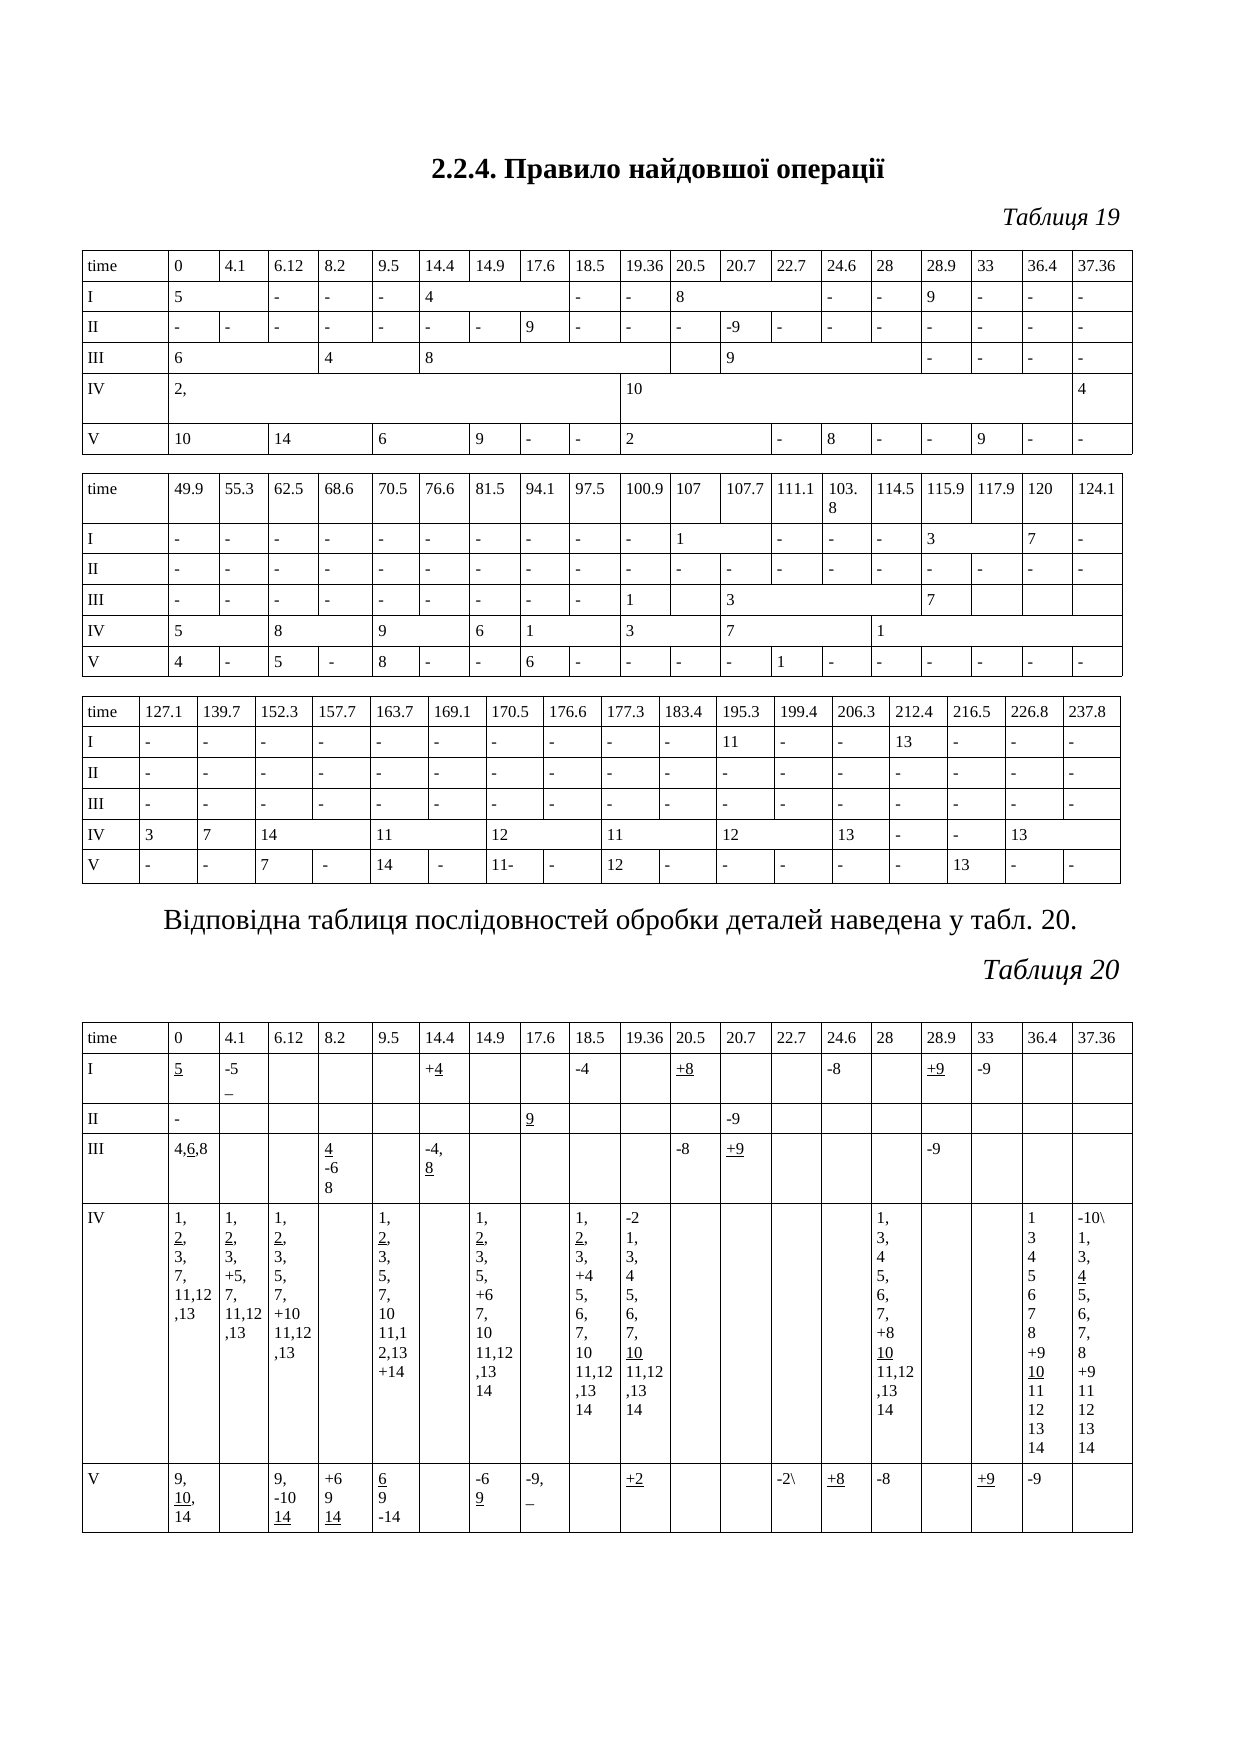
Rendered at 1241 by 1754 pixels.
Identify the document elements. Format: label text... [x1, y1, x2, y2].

table_cell - [420, 312, 469, 342]
table_cell 5 [169, 282, 268, 311]
table_cell - [470, 524, 520, 553]
table_header 28.9 [922, 251, 971, 281]
table_cell 9, 10, 14 [169, 1464, 219, 1532]
table_cell - [660, 850, 716, 883]
table_cell +2 [621, 1464, 670, 1532]
table_cell [373, 1054, 419, 1103]
table_cell - [660, 758, 716, 788]
table_cell -9 [721, 312, 771, 342]
table_cell V [83, 424, 168, 453]
table_cell - [721, 554, 771, 584]
table_cell - [823, 647, 871, 676]
table_cell - [1006, 850, 1063, 883]
table_header 28 [872, 251, 921, 281]
table_cell [772, 1104, 821, 1133]
table_cell - [140, 850, 197, 883]
table_header 19.36 [621, 1023, 670, 1053]
table_header 22.7 [772, 251, 821, 281]
table_cell - [833, 727, 889, 757]
table_cell - [721, 647, 771, 676]
table_cell - [775, 850, 832, 883]
table_cell 6 [169, 343, 318, 373]
table_cell - [621, 554, 670, 584]
table_cell - [1073, 424, 1132, 453]
table_cell - [521, 424, 569, 453]
table_cell - [948, 727, 1005, 757]
table_cell - [521, 524, 569, 553]
table_cell -4, 8 [420, 1134, 469, 1202]
table_cell - [371, 789, 428, 818]
table_cell 3 [721, 585, 921, 615]
table_header 49.9 [169, 474, 219, 523]
table_cell - [775, 789, 832, 818]
table_cell [1023, 1104, 1072, 1133]
table_cell - [269, 524, 318, 553]
table_cell -9 [1023, 1464, 1072, 1532]
table_cell 2, [169, 374, 620, 423]
table_cell - [544, 850, 601, 883]
table_header 183.4 [660, 697, 716, 726]
table_cell [1073, 1054, 1132, 1103]
table_cell 1 [621, 585, 670, 615]
table_header 115.9 [922, 474, 971, 523]
table_cell [621, 1104, 670, 1133]
table_header 22.7 [772, 1023, 821, 1053]
table_header 111.1 [772, 474, 822, 523]
table_cell 13 [948, 850, 1005, 883]
table_cell - [373, 524, 419, 553]
table_cell 5 [169, 616, 268, 646]
table_header 4.1 [220, 1023, 268, 1053]
table_cell [521, 1204, 569, 1463]
table_cell [420, 1204, 469, 1463]
table_header 237.8 [1064, 697, 1120, 726]
table_cell [972, 1134, 1022, 1202]
table_header 157.7 [313, 697, 370, 726]
table_header 4.1 [220, 251, 268, 281]
table_cell - [570, 424, 620, 453]
table_cell - [1023, 282, 1072, 311]
table_cell 14 [371, 850, 428, 883]
table_cell [420, 1104, 469, 1133]
table_cell - [822, 312, 871, 342]
table_cell - [872, 282, 921, 311]
table_cell - [872, 647, 921, 676]
table_header 0 [169, 251, 219, 281]
table_cell - [140, 789, 197, 818]
table_header 124.1 [1073, 474, 1122, 523]
table_cell [269, 1054, 318, 1103]
table_cell - [140, 727, 197, 757]
table_cell - [972, 554, 1022, 584]
table_header 14.9 [470, 251, 520, 281]
table_cell - [521, 585, 569, 615]
table_cell [922, 1104, 971, 1133]
table_header 28.9 [922, 1023, 971, 1053]
table_cell - [198, 789, 255, 818]
table_header 14.9 [470, 1023, 520, 1053]
table_cell [972, 1204, 1022, 1463]
table_cell - [621, 282, 670, 311]
table_cell - [487, 758, 543, 788]
table_cell 9 [922, 282, 971, 311]
table_cell 8 [822, 424, 871, 453]
table_cell 4 [420, 282, 569, 311]
table_cell 7 [721, 616, 871, 646]
table_header 70.5 [373, 474, 419, 523]
table_cell I [83, 282, 168, 311]
table_header time [83, 697, 139, 726]
table_cell - [470, 647, 520, 676]
table_cell [671, 343, 720, 373]
table_cell - [1064, 789, 1120, 818]
table_cell - [169, 554, 219, 584]
table_cell - [544, 789, 601, 818]
table_cell - [313, 789, 370, 818]
table_cell 11 [717, 727, 774, 757]
table_cell - [269, 282, 318, 311]
table_cell 6 [470, 616, 520, 646]
table_cell 8 [420, 343, 670, 373]
table_cell 11- [487, 850, 543, 883]
table_cell - [487, 727, 543, 757]
table_header 37.36 [1073, 251, 1132, 281]
table_cell [721, 1464, 771, 1532]
text Таблиця 20 [118, 952, 1122, 986]
table_cell - [570, 554, 620, 584]
table_cell - [671, 312, 720, 342]
table_cell - [602, 727, 659, 757]
table_cell [721, 1054, 771, 1103]
table_cell 1, 2, 3, 5, 7, +10 11,12,13 [269, 1204, 318, 1463]
table_cell -8 [671, 1134, 720, 1202]
table_cell - [822, 282, 871, 311]
table_header 152.3 [256, 697, 312, 726]
table_cell 1 [772, 647, 822, 676]
table_cell - [922, 554, 971, 584]
table_header 14.4 [420, 251, 469, 281]
table_cell 5 [269, 647, 318, 676]
table_cell 1, 2, 3, 7, 11,12,13 [169, 1204, 219, 1463]
table_cell - [169, 1104, 219, 1133]
table_header 176.6 [544, 697, 601, 726]
table_header 103.8 [823, 474, 871, 523]
table_cell [671, 1104, 720, 1133]
table_cell - [671, 647, 720, 676]
table_cell - [621, 647, 670, 676]
table_cell 8 [671, 282, 821, 311]
table_cell [671, 585, 720, 615]
table_cell +9 [721, 1134, 771, 1202]
table_header 19.36 [621, 251, 670, 281]
table_header 20.7 [721, 251, 771, 281]
table_cell - [570, 312, 620, 342]
table_cell - [972, 282, 1022, 311]
table_cell - [220, 585, 268, 615]
table_cell - [313, 758, 370, 788]
table_cell +8 [671, 1054, 720, 1103]
table_cell - [823, 554, 871, 584]
table_cell - [269, 312, 318, 342]
table_cell 11 [371, 820, 486, 849]
table_cell [872, 1054, 921, 1103]
table_cell - [922, 424, 971, 453]
table_cell 4,6,8 [169, 1134, 219, 1202]
table_cell - [420, 585, 469, 615]
table_cell 14 [269, 424, 372, 453]
table_cell - [319, 647, 372, 676]
table_header time [83, 251, 168, 281]
table_header 206.3 [833, 697, 889, 726]
table_cell - [972, 343, 1022, 373]
table_cell - [371, 727, 428, 757]
table_cell [922, 1204, 971, 1463]
table_cell - [570, 524, 620, 553]
table_cell - [1073, 282, 1132, 311]
table_cell 9 [972, 424, 1022, 453]
table_header 163.7 [371, 697, 428, 726]
table_cell - [872, 524, 921, 553]
table_cell [1023, 1054, 1072, 1103]
table_cell [319, 1104, 372, 1133]
table_cell [972, 1104, 1022, 1133]
table_header 8.2 [319, 251, 372, 281]
table_cell - [256, 789, 312, 818]
table_cell - [1006, 789, 1063, 818]
table_cell - [948, 789, 1005, 818]
table_cell 4 [1073, 374, 1132, 423]
table_cell [922, 1464, 971, 1532]
table_cell III [83, 789, 139, 818]
table_cell -4 [570, 1054, 620, 1103]
table_cell 1, 3, 4 5, 6, 7, +8 10 11,12,13 14 [872, 1204, 921, 1463]
table_cell 13 [1006, 820, 1120, 849]
table_cell - [373, 585, 419, 615]
table_cell 7 [198, 820, 255, 849]
table_cell 6 9 -14 [373, 1464, 419, 1532]
table_cell - [373, 312, 419, 342]
table_cell - [890, 789, 947, 818]
table_cell - [1006, 727, 1063, 757]
table_header 36.4 [1023, 1023, 1072, 1053]
table_cell - [890, 820, 947, 849]
table_header 97.5 [570, 474, 620, 523]
table_cell - [671, 554, 720, 584]
table_cell 8 [373, 647, 419, 676]
table_cell -9 [721, 1104, 771, 1133]
table_header 100.9 [621, 474, 670, 523]
table_cell 5 [169, 1054, 219, 1103]
table_header 81.5 [470, 474, 520, 523]
table_cell II [83, 312, 168, 342]
table_cell - [420, 647, 469, 676]
table_header 195.3 [717, 697, 774, 726]
table_cell - [220, 554, 268, 584]
table_cell - [198, 727, 255, 757]
table_cell 6 [521, 647, 569, 676]
table_header 9.5 [373, 1023, 419, 1053]
table_cell [822, 1134, 871, 1202]
table_header 216.5 [948, 697, 1005, 726]
table_cell [570, 1134, 620, 1202]
table_cell [269, 1134, 318, 1202]
table_cell [721, 1204, 771, 1463]
table_cell II [83, 758, 139, 788]
table_cell - [1023, 312, 1072, 342]
table_cell 7 [256, 850, 312, 883]
table_cell - [470, 585, 520, 615]
table_cell 1 [521, 616, 620, 646]
table_cell - [269, 554, 318, 584]
table_cell - [890, 758, 947, 788]
table_cell [772, 1134, 821, 1202]
table_cell - [1073, 647, 1122, 676]
table_cell - [319, 282, 372, 311]
table_cell [872, 1134, 921, 1202]
table_cell [972, 585, 1022, 615]
table_header 6.12 [269, 251, 318, 281]
table_cell - [775, 727, 832, 757]
table_header 107.7 [721, 474, 771, 523]
table_cell [570, 1464, 620, 1532]
table_cell II [83, 1104, 168, 1133]
table_cell [772, 1054, 821, 1103]
text Відповідна таблиця послідовностей обробки деталей наведена у табл. 20. [118, 902, 1122, 936]
table_header 114.5 [872, 474, 921, 523]
table_cell 1, 2, 3, +4 5, 6, 7, 10 11,12,13 14 [570, 1204, 620, 1463]
table_cell - [972, 647, 1022, 676]
table_cell IV [83, 616, 168, 646]
table_header 199.4 [775, 697, 832, 726]
table_cell +9 [922, 1054, 971, 1103]
table_cell - [772, 424, 821, 453]
table_cell - [972, 312, 1022, 342]
table_cell - [256, 758, 312, 788]
table_header time [83, 474, 168, 523]
table_cell - [872, 424, 921, 453]
table_cell 13 [890, 727, 947, 757]
table_header 212.4 [890, 697, 947, 726]
table_cell [1023, 1134, 1072, 1202]
table_cell - [470, 554, 520, 584]
table_cell 13 [833, 820, 889, 849]
table_cell IV [83, 374, 168, 423]
table_cell - [429, 850, 486, 883]
table_cell [822, 1204, 871, 1463]
table_cell [269, 1104, 318, 1133]
table_cell - [775, 758, 832, 788]
table_cell - [948, 758, 1005, 788]
table_cell IV [83, 1204, 168, 1463]
table_cell +8 [822, 1464, 871, 1532]
table_cell - [570, 647, 620, 676]
table_cell -2 1, 3, 4 5, 6, 7, 10 11,12,13 14 [621, 1204, 670, 1463]
table_cell +9 [972, 1464, 1022, 1532]
table_header 76.6 [420, 474, 469, 523]
table_cell - [621, 524, 670, 553]
table_cell III [83, 585, 168, 615]
table_cell - [660, 789, 716, 818]
table_cell [872, 1104, 921, 1133]
table_cell - [772, 312, 821, 342]
table_header 24.6 [822, 251, 871, 281]
table_cell - [660, 727, 716, 757]
table_header 17.6 [521, 251, 569, 281]
table_cell - [1073, 312, 1132, 342]
table_cell [220, 1134, 268, 1202]
table_cell - [198, 850, 255, 883]
table_cell - [429, 789, 486, 818]
table_cell - [373, 554, 419, 584]
table_cell 10 [169, 424, 268, 453]
table_cell -2\ [772, 1464, 821, 1532]
table_cell - [313, 727, 370, 757]
table_cell 14 [256, 820, 370, 849]
table_cell - [371, 758, 428, 788]
table_cell 9 [373, 616, 469, 646]
table_header 20.7 [721, 1023, 771, 1053]
table_cell V [83, 850, 139, 883]
table_cell - [922, 647, 971, 676]
table_cell 3 [140, 820, 197, 849]
table_cell [570, 1104, 620, 1133]
table_cell - [570, 585, 620, 615]
table_cell V [83, 647, 168, 676]
table_header 24.6 [822, 1023, 871, 1053]
table_cell 2 [621, 424, 771, 453]
table_cell - [717, 850, 774, 883]
table_cell - [1073, 524, 1122, 553]
table_cell - [890, 850, 947, 883]
table_cell [822, 1104, 871, 1133]
table_cell 12 [602, 850, 659, 883]
table_cell [621, 1054, 670, 1103]
table_cell -9, _ [521, 1464, 569, 1532]
table_cell - [319, 554, 372, 584]
table_cell - [570, 282, 620, 311]
table_cell - [1073, 554, 1122, 584]
table_cell [319, 1054, 372, 1103]
table_cell - [313, 850, 370, 883]
table_cell [373, 1134, 419, 1202]
table_cell 4 [169, 647, 219, 676]
table_cell -6 9 [470, 1464, 520, 1532]
table_cell - [373, 282, 419, 311]
table_cell - [1064, 727, 1120, 757]
table_cell - [319, 585, 372, 615]
table_cell - [220, 312, 268, 342]
table_cell - [717, 789, 774, 818]
table_cell 9, -10 14 [269, 1464, 318, 1532]
table_header 68.6 [319, 474, 372, 523]
table_header 127.1 [140, 697, 197, 726]
table_cell - [922, 312, 971, 342]
table_cell [1073, 585, 1122, 615]
table_header 94.1 [521, 474, 569, 523]
table_cell I [83, 1054, 168, 1103]
table_cell - [487, 789, 543, 818]
table_cell 4 [319, 343, 419, 373]
table_header 6.12 [269, 1023, 318, 1053]
table_cell - [772, 524, 822, 553]
table_cell [420, 1464, 469, 1532]
table_cell - [1023, 424, 1072, 453]
table_header 170.5 [487, 697, 543, 726]
table_cell +4 [420, 1054, 469, 1103]
table_cell 3 [922, 524, 1022, 553]
table_cell -8 [822, 1054, 871, 1103]
table_cell 1, 2, 3, 5, 7, 10 11,12,13 +14 [373, 1204, 419, 1463]
table_cell [772, 1204, 821, 1463]
table_cell I [83, 524, 168, 553]
table_cell 8 [269, 616, 372, 646]
table_header 18.5 [570, 1023, 620, 1053]
table_cell - [1064, 758, 1120, 788]
table_cell - [833, 850, 889, 883]
table_cell [671, 1204, 720, 1463]
table_header 33 [972, 251, 1022, 281]
table_header 0 [169, 1023, 219, 1053]
table_cell -9 [922, 1134, 971, 1202]
table_cell - [220, 647, 268, 676]
table_cell 11 [602, 820, 716, 849]
table_cell - [420, 554, 469, 584]
table_cell 9 [470, 424, 520, 453]
table_cell - [198, 758, 255, 788]
table_header 139.7 [198, 697, 255, 726]
table_header 226.8 [1006, 697, 1063, 726]
table_cell 12 [717, 820, 832, 849]
text 2.2.4. Правило найдовшої операцiї [118, 152, 1122, 185]
table_header 107 [671, 474, 720, 523]
table_cell - [833, 789, 889, 818]
table_header 37.36 [1073, 1023, 1132, 1053]
table_header 120 [1023, 474, 1072, 523]
table_cell 4 -6 8 [319, 1134, 372, 1202]
table_cell - [169, 524, 219, 553]
table_cell - [429, 758, 486, 788]
table_cell [470, 1054, 520, 1103]
table_cell - [621, 312, 670, 342]
table_cell - [872, 554, 921, 584]
table_cell - [544, 758, 601, 788]
table_cell 12 [487, 820, 601, 849]
table_cell [521, 1054, 569, 1103]
table_cell - [256, 727, 312, 757]
table_cell +6 9 14 [319, 1464, 372, 1532]
table_cell -10\ 1, 3, 4 5, 6, 7, 8 +9 11 12 13 14 [1073, 1204, 1132, 1463]
table_cell -5 _ [220, 1054, 268, 1103]
table_cell 10 [621, 374, 1072, 423]
table_cell - [521, 554, 569, 584]
table_header 18.5 [570, 251, 620, 281]
table_header 55.3 [220, 474, 268, 523]
table_cell 9 [521, 312, 569, 342]
table_cell - [269, 585, 318, 615]
table_cell - [470, 312, 520, 342]
table_cell 6 [373, 424, 469, 453]
text Таблиця 19 [118, 202, 1122, 231]
table_cell [671, 1464, 720, 1532]
table_cell - [833, 758, 889, 788]
table_header 169.1 [429, 697, 486, 726]
table_cell - [602, 789, 659, 818]
table_cell -9 [972, 1054, 1022, 1103]
table_cell - [1023, 554, 1072, 584]
table_cell [521, 1134, 569, 1202]
table_cell [470, 1134, 520, 1202]
table_cell - [1073, 343, 1132, 373]
table_cell - [319, 524, 372, 553]
table_cell V [83, 1464, 168, 1532]
table_cell - [872, 312, 921, 342]
table_cell [621, 1134, 670, 1202]
table_cell - [1023, 343, 1072, 373]
table_cell - [823, 524, 871, 553]
table_header 117.9 [972, 474, 1022, 523]
table_cell - [429, 727, 486, 757]
table_cell [1023, 585, 1072, 615]
table_cell 9 [521, 1104, 569, 1133]
table_cell - [1064, 850, 1120, 883]
table_cell [1073, 1134, 1132, 1202]
table_cell II [83, 554, 168, 584]
table_cell - [602, 758, 659, 788]
table_cell - [1006, 758, 1063, 788]
table_cell IV [83, 820, 139, 849]
table_cell III [83, 1134, 168, 1202]
table_cell 3 [621, 616, 720, 646]
table_cell 7 [922, 585, 971, 615]
table_cell - [717, 758, 774, 788]
table_cell [220, 1104, 268, 1133]
table_cell 1 [671, 524, 771, 553]
table_cell 9 [721, 343, 921, 373]
table_header 8.2 [319, 1023, 372, 1053]
table_cell - [169, 585, 219, 615]
table_header 177.3 [602, 697, 659, 726]
table_cell 1, 2, 3, 5, +6 7, 10 11,12,13 14 [470, 1204, 520, 1463]
table_cell - [220, 524, 268, 553]
table_cell - [319, 312, 372, 342]
table_cell 1 [872, 616, 1122, 646]
table_cell I [83, 727, 139, 757]
table_header 28 [872, 1023, 921, 1053]
table_cell -8 [872, 1464, 921, 1532]
table_header 14.4 [420, 1023, 469, 1053]
table_cell - [1023, 647, 1072, 676]
table_header 36.4 [1023, 251, 1072, 281]
table_header 20.5 [671, 251, 720, 281]
table_cell - [544, 727, 601, 757]
table_cell - [140, 758, 197, 788]
table_cell 1, 2, 3, +5, 7, 11,12,13 [220, 1204, 268, 1463]
table_header 9.5 [373, 251, 419, 281]
table_cell 1 3 4 5 6 7 8 +9 10 11 12 13 14 [1023, 1204, 1072, 1463]
table_cell III [83, 343, 168, 373]
table_header 20.5 [671, 1023, 720, 1053]
table_header 33 [972, 1023, 1022, 1053]
table_cell - [772, 554, 822, 584]
table_cell - [420, 524, 469, 553]
table_cell [1073, 1464, 1132, 1532]
table_header time [83, 1023, 168, 1053]
table_cell [1073, 1104, 1132, 1133]
table_cell [319, 1204, 372, 1463]
table_cell [220, 1464, 268, 1532]
table_cell [470, 1104, 520, 1133]
table_header 17.6 [521, 1023, 569, 1053]
table_cell - [169, 312, 219, 342]
table_cell - [948, 820, 1005, 849]
table_cell 7 [1023, 524, 1072, 553]
table_cell [373, 1104, 419, 1133]
table_header 62.5 [269, 474, 318, 523]
table_cell - [922, 343, 971, 373]
